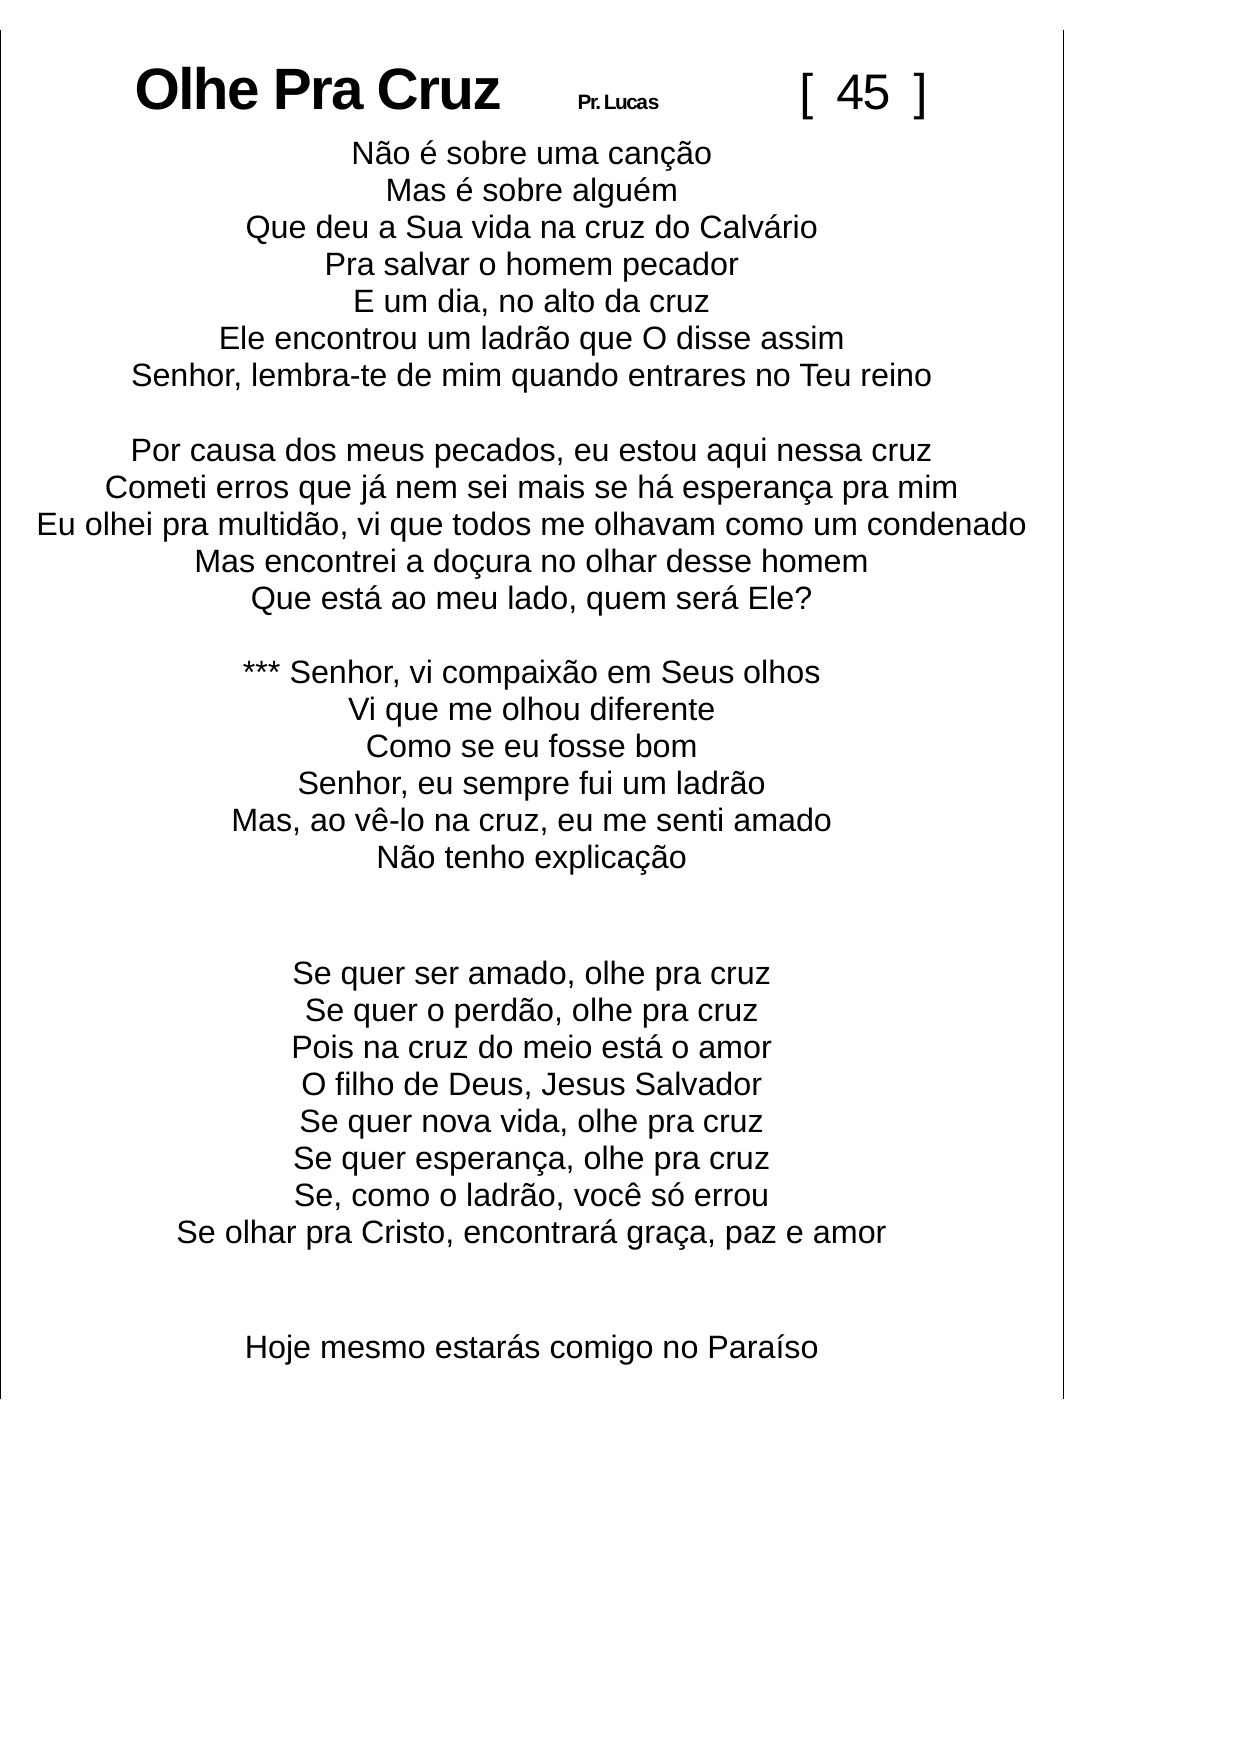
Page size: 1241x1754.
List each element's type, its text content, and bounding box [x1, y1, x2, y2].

text Hoje mesmo estarás comigo no Paraíso [29, 1329, 1033, 1366]
text Se quer ser amado, olhe pra cruz Se quer o perdão, olhe pra cruz Pois na cruz do meio está o amor O filho de Deus, Jesus Salvador Se quer nova vida, olhe pra cruz Se quer esperança, olhe pra cruz Se, como o ladrão, você só errou Se olhar pra Cristo, encontrará graça, paz e amor [29, 954, 1033, 1251]
text *** Senhor, vi compaixão em Seus olhos [29, 653, 1033, 690]
subtitle Olhe Pra Cruz Pr. Lucas [ 45 ] [29, 54, 1033, 122]
text Vi que me olhou diferente Como se eu fosse bom Senhor, eu sempre fui um ladrão Mas, ao vê-lo na cruz, eu me senti amado Não tenho explicação [29, 690, 1033, 876]
subtitle Não é sobre uma canção Mas é sobre alguém Que deu a Sua vida na cruz do Calvário Pra salvar o homem pecador E um dia, no alto da cruz Ele encontrou um ladrão que O disse assim Senhor, lembra-te de mim quando entrares no Teu reino [29, 134, 1033, 394]
text Por causa dos meus pecados, eu estou aqui nessa cruz Cometi erros que já nem sei mais se há esperança pra mim Eu olhei pra multidão, vi que todos me olhavam como um condenado Mas encontrei a doçura no olhar desse homem Que está ao meu lado, quem será Ele? [29, 431, 1033, 616]
